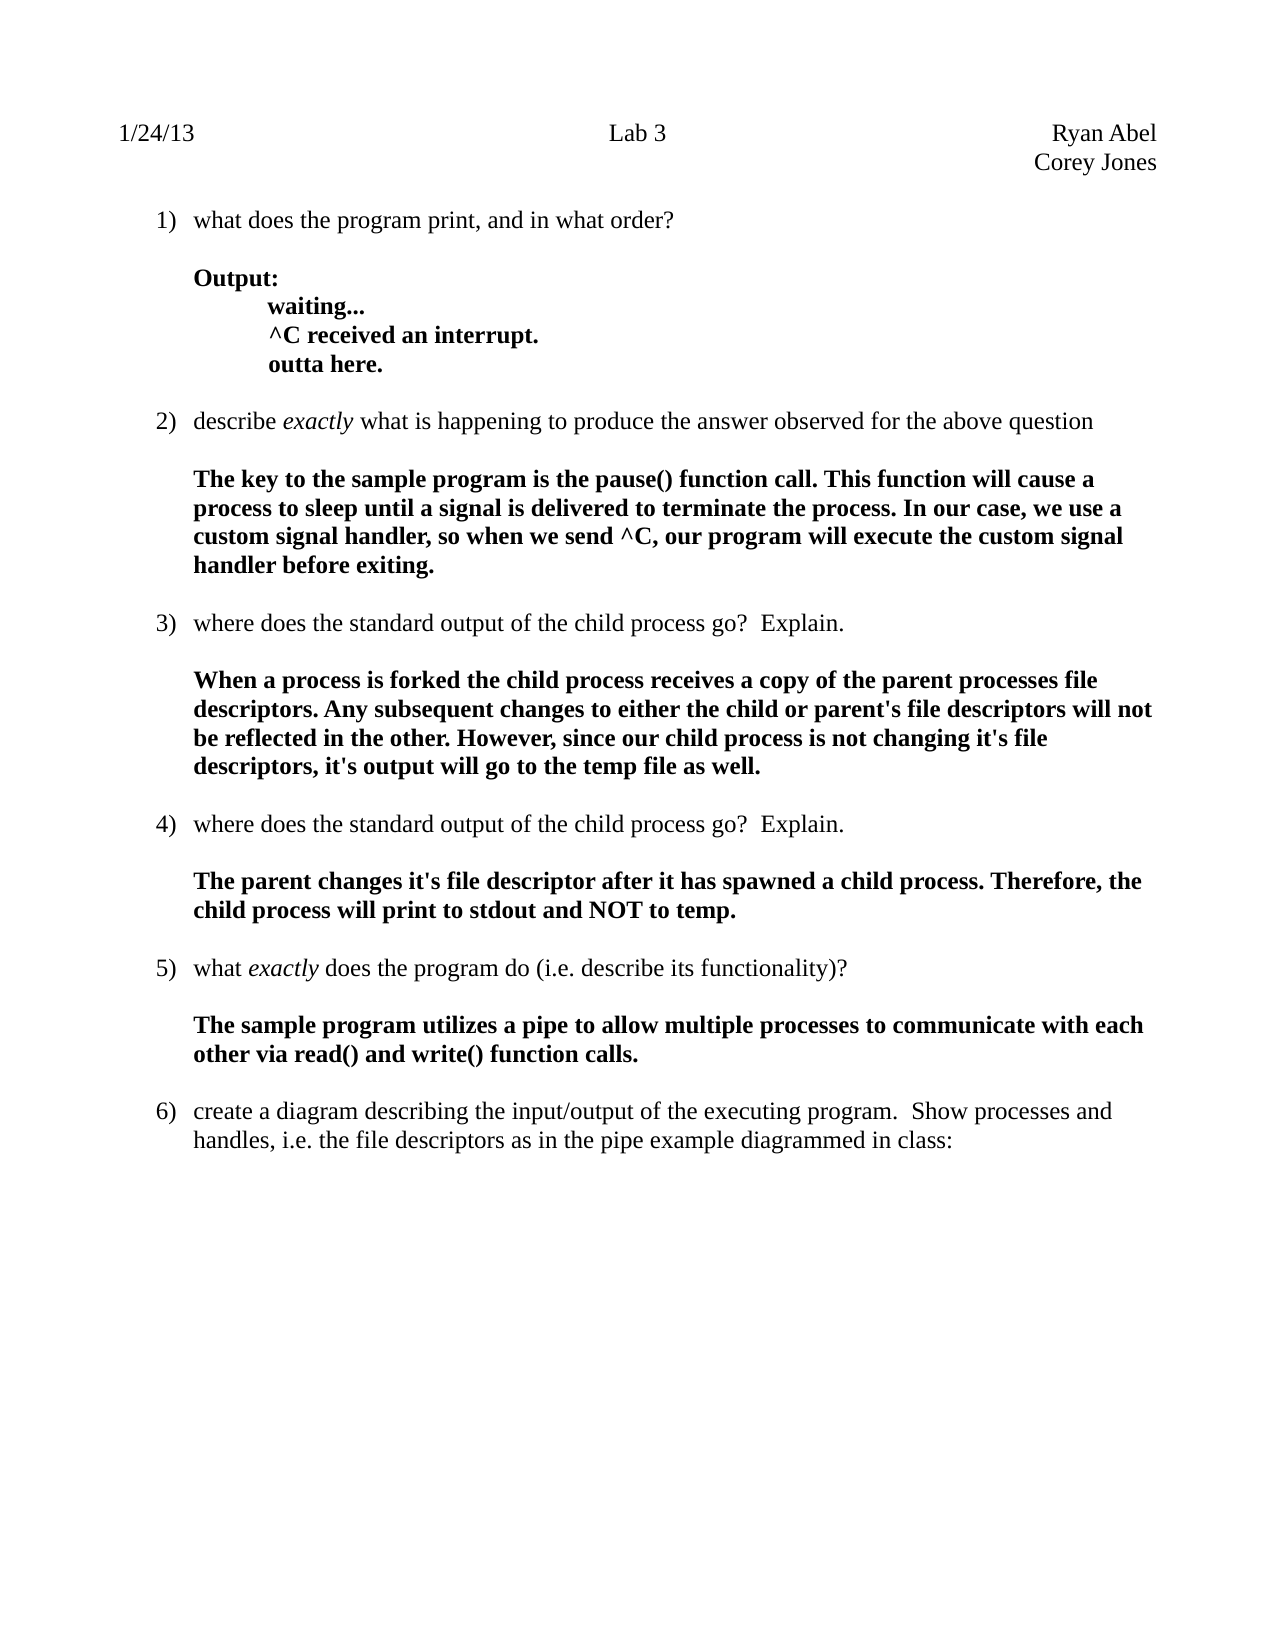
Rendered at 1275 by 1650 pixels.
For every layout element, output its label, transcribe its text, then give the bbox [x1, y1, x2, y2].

list where does the standard output of the child process go? Explain. When a process is forked the child process receives a copy of the parent processes file descriptors. Any subsequent changes to either the child or parent's file descriptors will not be reflected in the other. However, since our child process is not changing it's file descriptors, it's output will go to the temp file as well. [156, 608, 1157, 780]
list where does the standard output of the child process go? Explain. The parent changes it's file descriptor after it has spawned a child process. Therefore, the child process will print to stdout and NOT to temp. [156, 809, 1157, 924]
list what does the program print, and in what order? Output: waiting... [156, 205, 1157, 320]
list describe exactly what is happening to produce the answer observed for the above question The key to the sample program is the pause() function call. This function will cause a process to sleep until a signal is delivered to terminate the process. In our case, we use a custom signal handler, so when we send ^C, our program will execute the custom signal handler before exiting. [156, 406, 1157, 579]
list what exactly does the program do (i.e. describe its functionality)? The sample program utilizes a pipe to allow multiple processes to communicate with each other via read() and write() function calls. [156, 953, 1157, 1068]
list outta here. [231, 349, 1157, 378]
list create a diagram describing the input/output of the executing program. Show processes and handles, i.e. the file descriptors as in the pipe example diagrammed in class: [156, 1096, 1157, 1154]
list ^C received an interrupt. [231, 320, 1157, 349]
